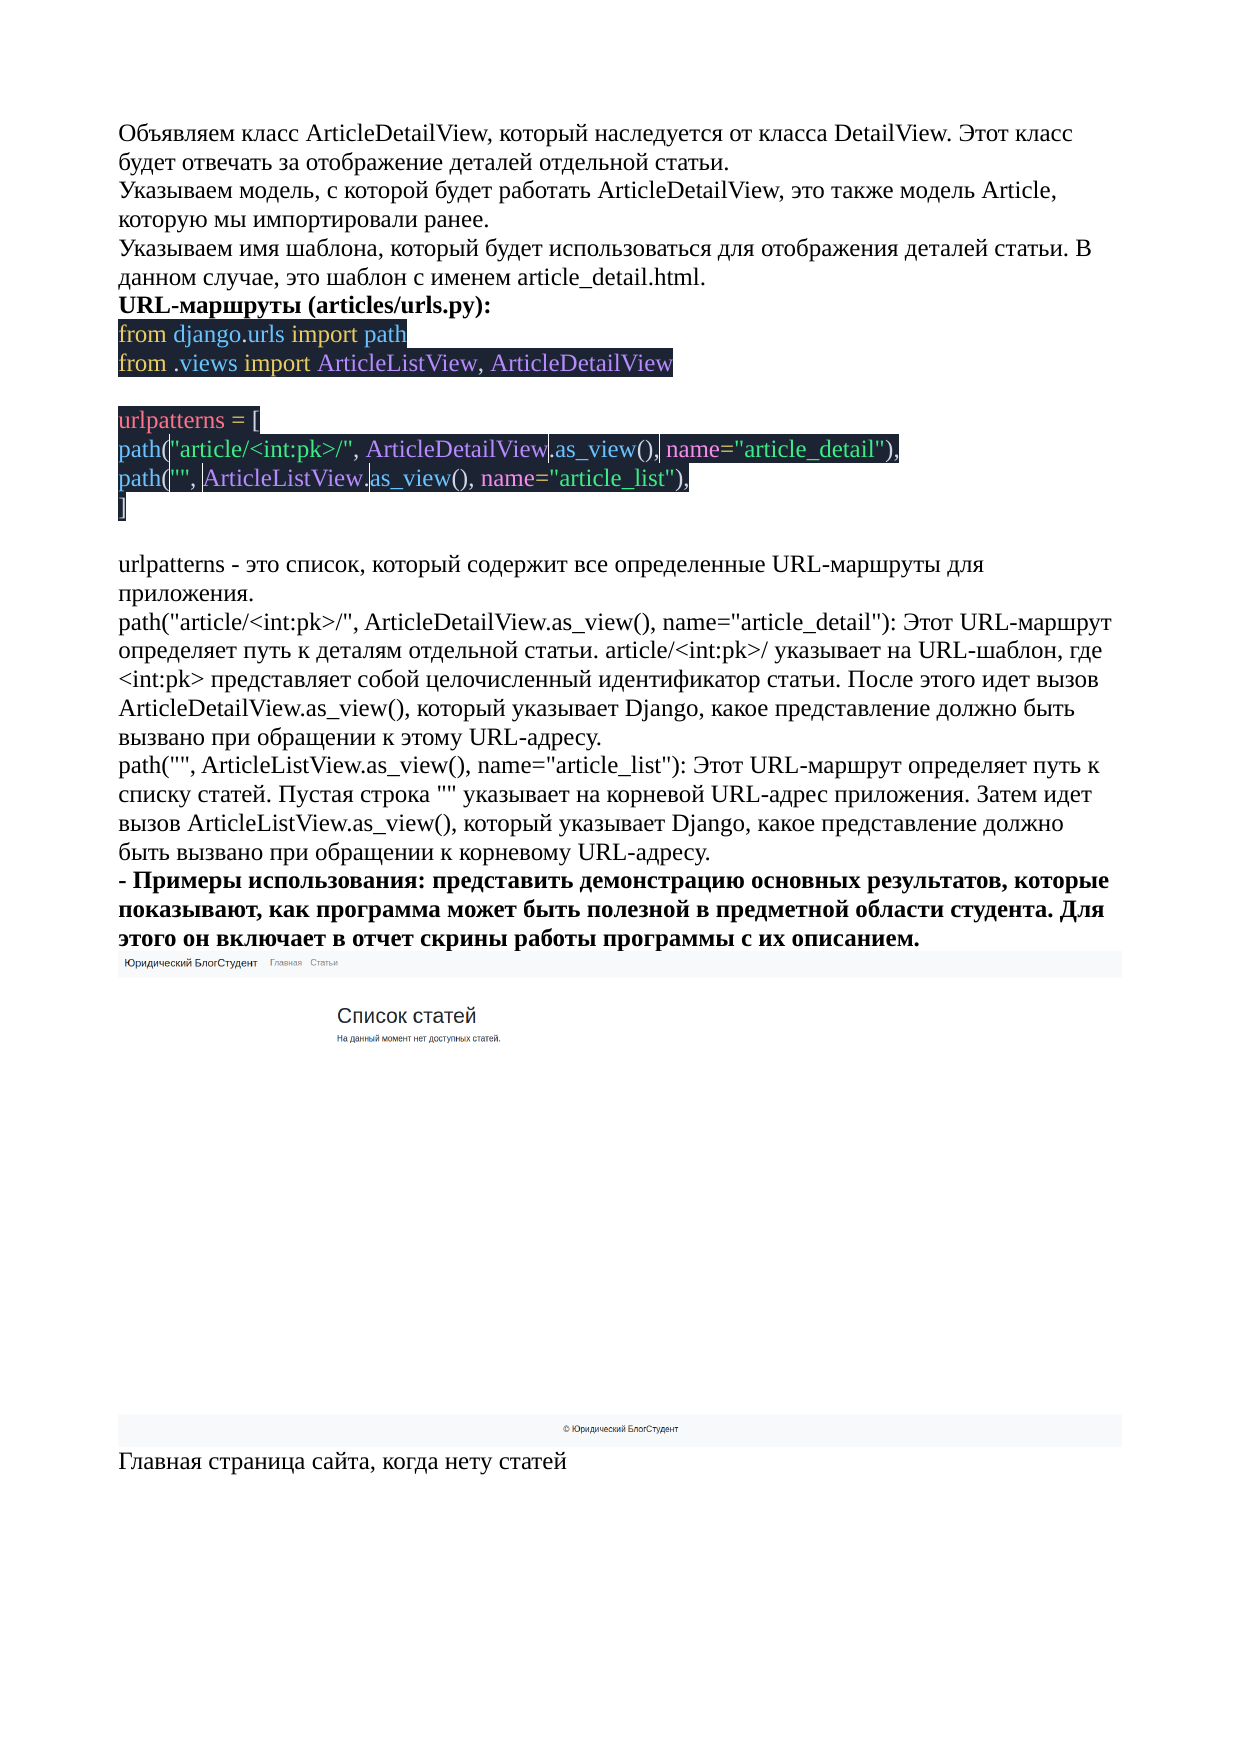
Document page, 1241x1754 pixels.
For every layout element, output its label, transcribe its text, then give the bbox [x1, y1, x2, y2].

text - Примеры использования: представить демонстрацию основных результатов, которые показывают, как программа может быть полезной в предметной области студента. Для этого он включает в отчет скрины работы программы с их описанием. [118, 866, 1122, 951]
text path("", ArticleListView.as_view(), name="article_list"): Этот URL-маршрут определяет путь к списку статей. Пустая строка "" указывает на корневой URL-адрес приложения. Затем идет вызов ArticleListView.as_view(), который указывает Django, какое представление должно быть вызвано при обращении к корневому URL-адресу. [118, 751, 1122, 866]
text path("article/<int:pk>/", ArticleDetailView.as_view(), name="article_detail"): Этот URL-маршрут определяет путь к деталям отдельной статьи. article/<int:pk>/ указывает на URL-шаблон, где <int:pk> представляет собой целочисленный идентификатор статьи. После этого идет вызов ArticleDetailView.as_view(), который указывает Django, какое представление должно быть вызвано при обращении к этому URL-адресу. [118, 607, 1122, 751]
text ] [118, 492, 1122, 521]
text Указываем имя шаблона, который будет использоваться для отображения деталей статьи. В данном случае, это шаблон с именем article_detail.html. [118, 233, 1122, 291]
text Главная страница сайта, когда нету статей [118, 1447, 1122, 1475]
text path("", ArticleListView.as_view(), name="article_list"), [118, 463, 1122, 492]
text from django.urls import path [118, 319, 1122, 348]
text Объявляем класс ArticleDetailView, который наследуется от класса DetailView. Этот класс будет отвечать за отображение деталей отдельной статьи. [118, 118, 1122, 176]
text urlpatterns - это список, который содержит все определенные URL-маршруты для приложения. [118, 549, 1122, 607]
text Указываем модель, с которой будет работать ArticleDetailView, это также модель Article, которую мы импортировали ранее. [118, 176, 1122, 233]
text from .views import ArticleListView, ArticleDetailView [118, 348, 1122, 377]
text URL-маршруты (articles/urls.py): [118, 291, 1122, 319]
picture [118, 951, 1123, 1447]
text path("article/<int:pk>/", ArticleDetailView.as_view(), name="article_detail"), [118, 434, 1122, 463]
text urlpatterns = [ [118, 406, 1122, 434]
